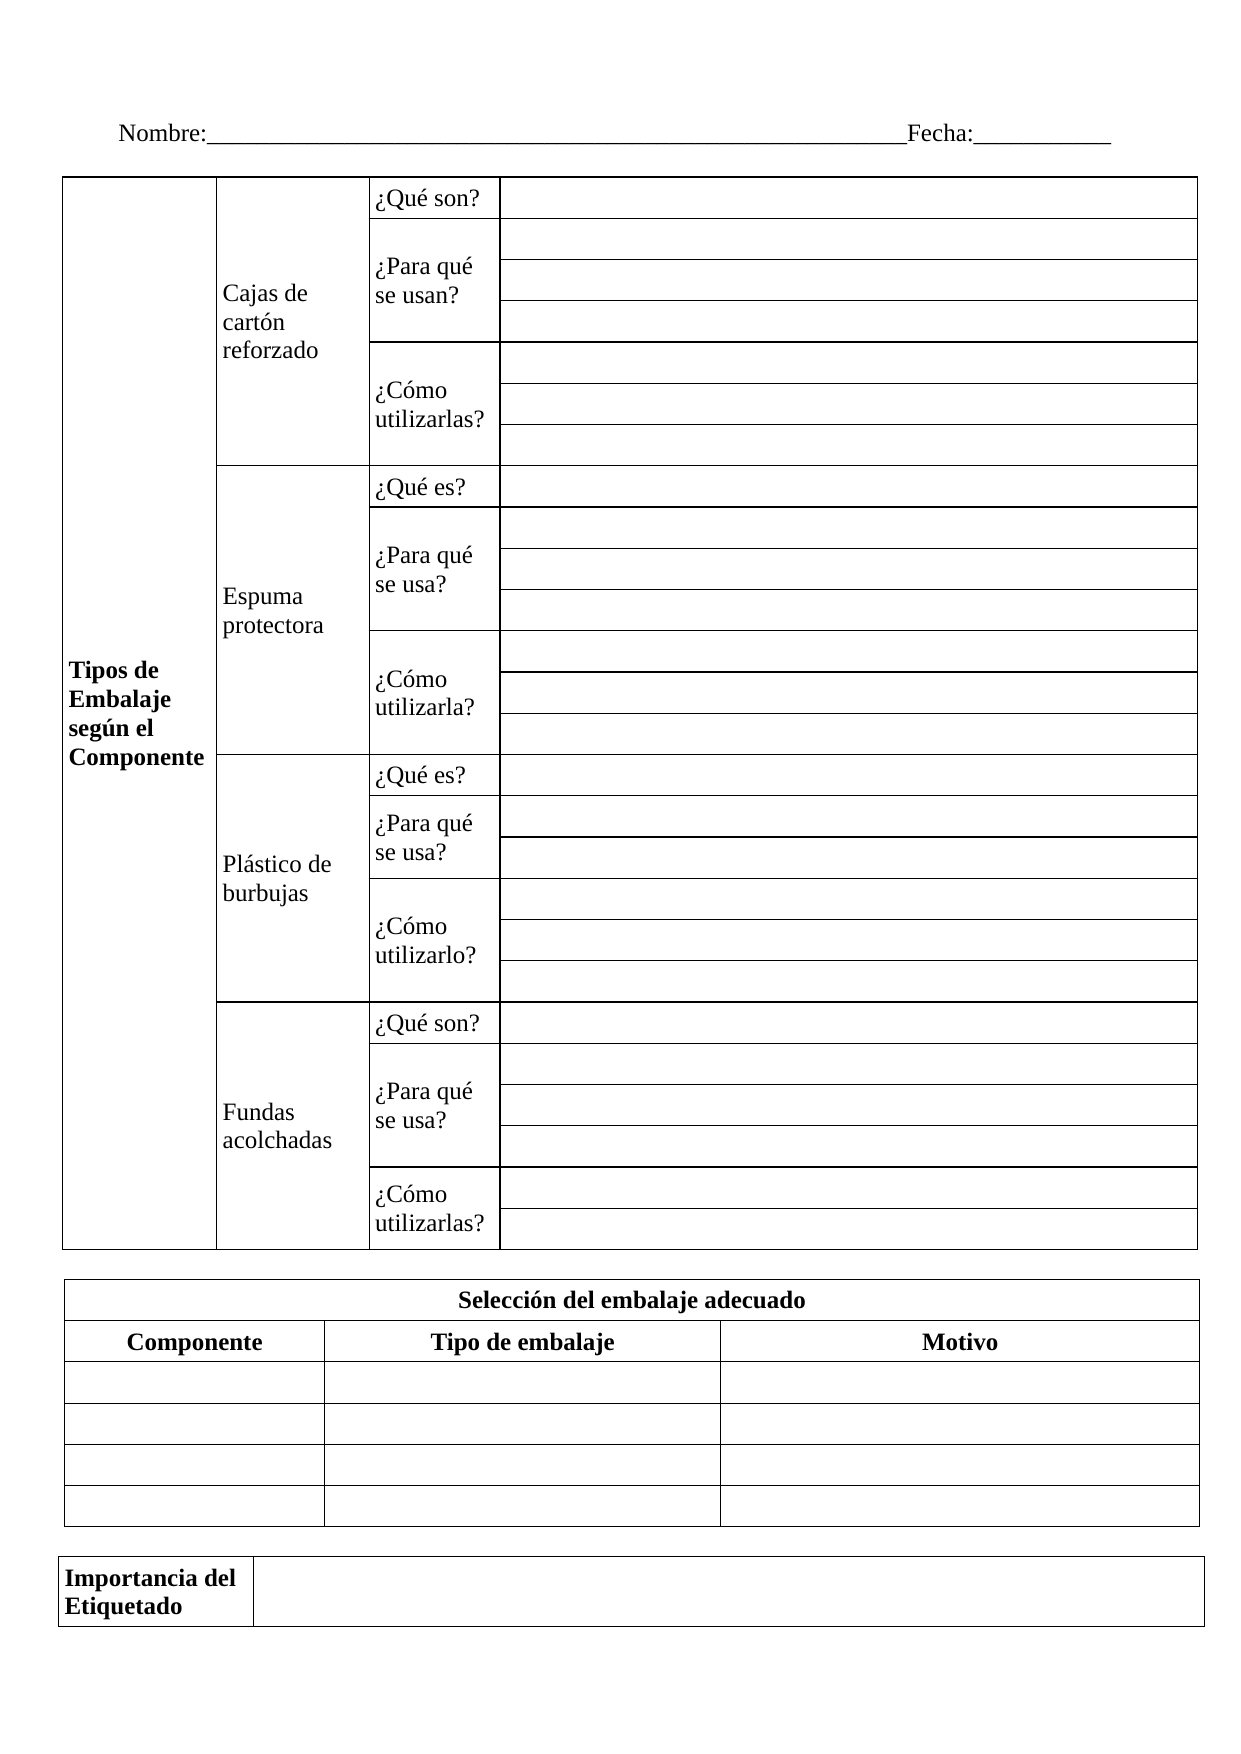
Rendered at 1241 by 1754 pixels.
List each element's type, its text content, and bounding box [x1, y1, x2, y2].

table_cell [65, 1404, 324, 1444]
table_cell ¿Para qué se usan? [370, 219, 499, 341]
table_cell ¿Qué son? [370, 1003, 499, 1043]
table_cell [501, 549, 1197, 589]
table_cell [501, 714, 1197, 754]
table_cell [325, 1445, 720, 1485]
table_cell [721, 1362, 1199, 1402]
table_cell [501, 1168, 1197, 1208]
table_cell [501, 384, 1197, 424]
table_cell [501, 260, 1197, 300]
table_header [254, 1557, 1204, 1626]
table_cell ¿Cómo utilizarlas? [370, 343, 499, 465]
table_cell [501, 219, 1197, 259]
table_cell Fundas acolchadas [217, 1003, 369, 1249]
table_cell [501, 301, 1197, 341]
table_cell [721, 1445, 1199, 1485]
table_cell [501, 631, 1197, 671]
table_cell Tipo de embalaje [325, 1321, 720, 1361]
table_cell [501, 508, 1197, 548]
table_cell ¿Para qué se usa? [370, 796, 499, 878]
table_cell [501, 755, 1197, 795]
table_cell [65, 1362, 324, 1402]
table_cell [501, 920, 1197, 960]
table_cell [501, 838, 1197, 878]
table_cell ¿Para qué se usa? [370, 1044, 499, 1166]
table_cell Espuma protectora [217, 466, 369, 754]
table_cell ¿Para qué se usa? [370, 508, 499, 630]
table_cell Motivo [721, 1321, 1199, 1361]
table_cell [721, 1404, 1199, 1444]
table_cell [721, 1486, 1199, 1526]
table_cell ¿Qué es? [370, 755, 499, 795]
table_cell [501, 879, 1197, 919]
table_cell [501, 961, 1197, 1001]
table_header ¿Qué son? [370, 178, 499, 218]
table_header Tipos de Embalaje según el Componente [63, 178, 216, 1249]
table_cell [501, 425, 1197, 465]
table_cell [325, 1404, 720, 1444]
table_cell [325, 1486, 720, 1526]
table_cell [501, 343, 1197, 383]
table_cell ¿Cómo utilizarlo? [370, 879, 499, 1001]
table_cell ¿Cómo utilizarla? [370, 631, 499, 754]
table_cell [65, 1445, 324, 1485]
table_cell [501, 1044, 1197, 1084]
table_cell [65, 1486, 324, 1526]
table_cell [501, 590, 1197, 630]
table_cell [501, 796, 1197, 836]
table_header Cajas de cartón reforzado [217, 178, 369, 465]
table_header Importancia del Etiquetado [59, 1557, 253, 1626]
table_cell [325, 1362, 720, 1402]
table_cell [501, 673, 1197, 713]
table_cell [501, 1003, 1197, 1043]
table_cell ¿Cómo utilizarlas? [370, 1168, 499, 1249]
table_cell [501, 1126, 1197, 1166]
table_cell [501, 466, 1197, 506]
table_cell [501, 1085, 1197, 1125]
table_cell ¿Qué es? [370, 466, 499, 506]
table_header [501, 178, 1197, 218]
table_cell [501, 1209, 1197, 1249]
table_header Selección del embalaje adecuado [65, 1280, 1199, 1320]
table_cell Plástico de burbujas [217, 755, 369, 1001]
table_cell Componente [65, 1321, 324, 1361]
